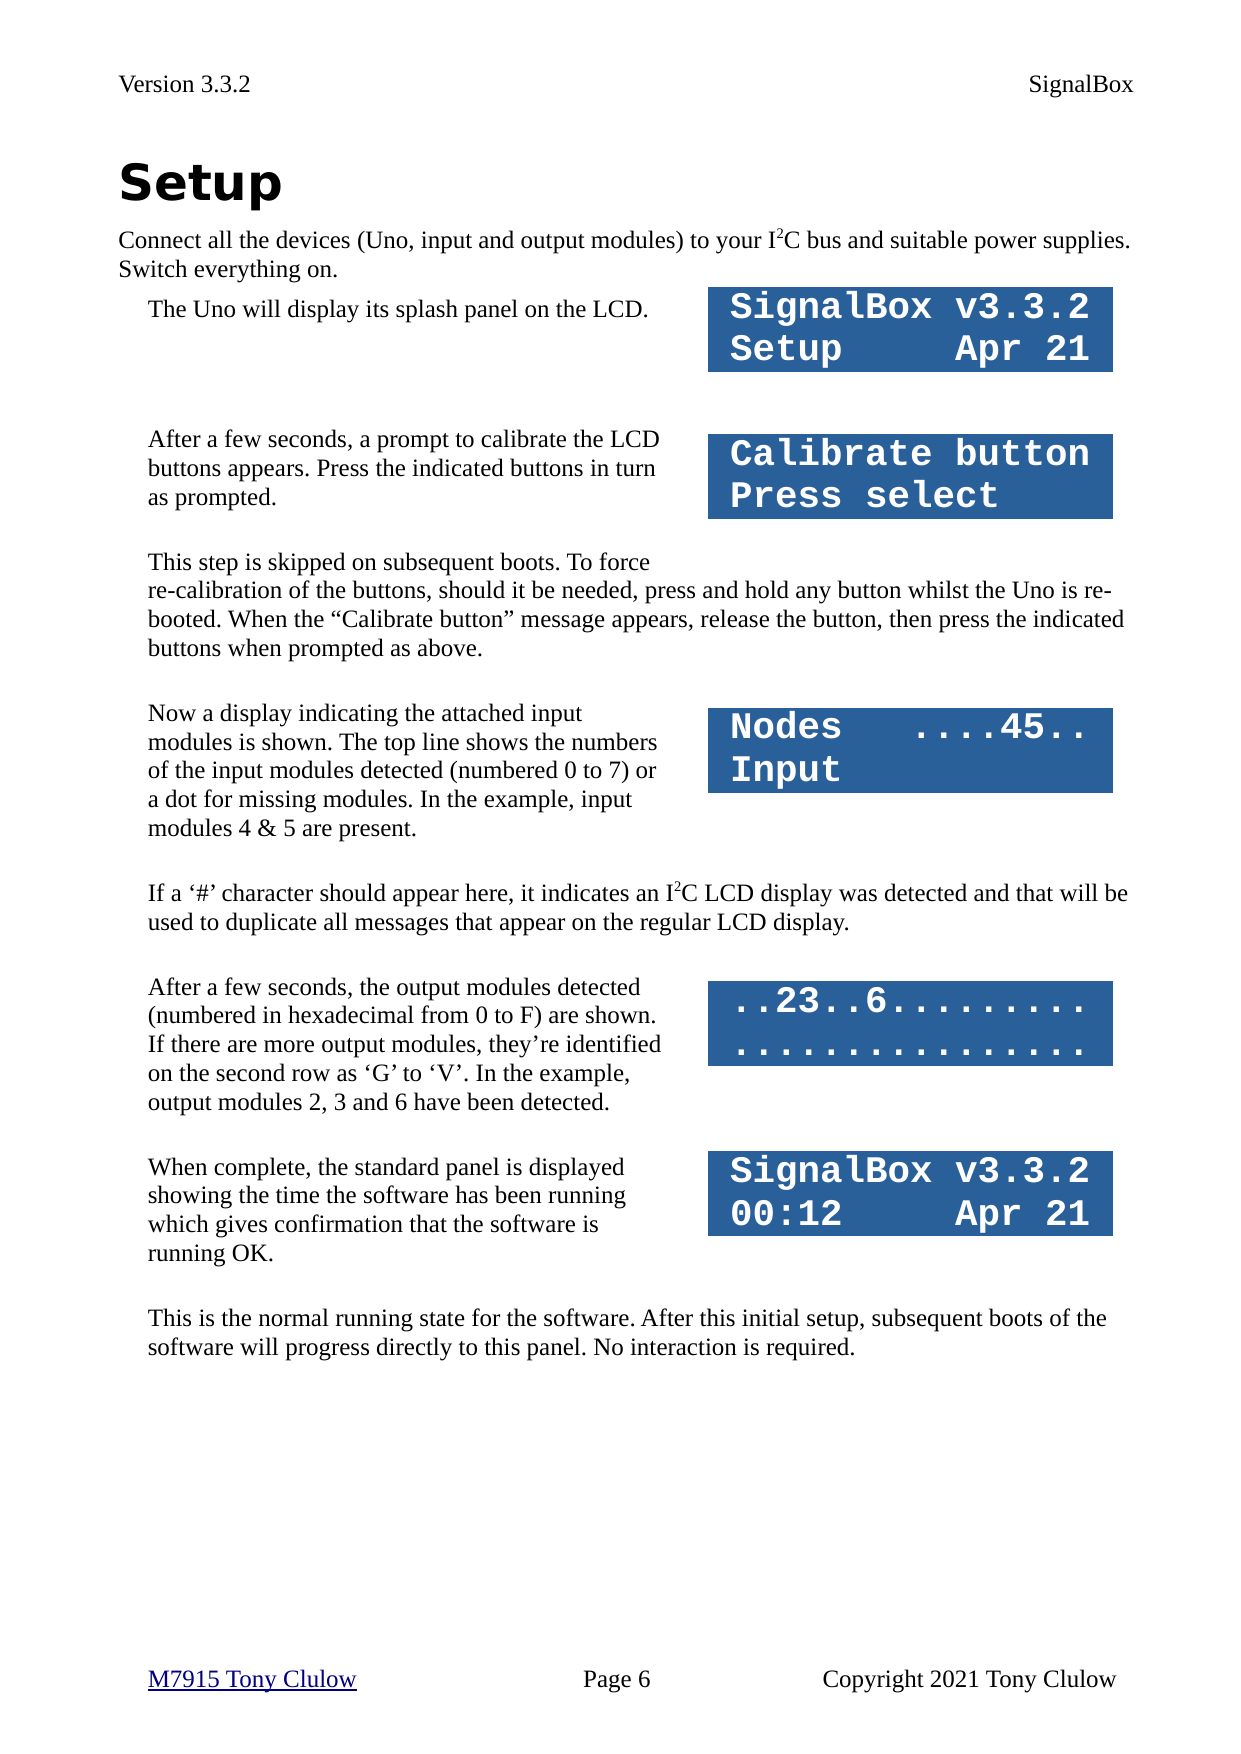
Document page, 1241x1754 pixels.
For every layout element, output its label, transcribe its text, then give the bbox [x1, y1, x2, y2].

text Connect all the devices (Uno, input and output modules) to your I2C bus and suitable power supplies. Switch everything on. [118, 225, 1134, 282]
text After a few seconds, a prompt to calibrate the LCD buttons appears. Press the indicated buttons in turn as prompted. [148, 424, 1134, 511]
text The Uno will display its splash panel on the LCD. [148, 294, 1134, 323]
text Now a display indicating the attached input modules is shown. The top line shows the numbers of the input modules detected (numbered 0 to 7) or a dot for missing modules. In the example, input modules 4 & 5 are present. [148, 698, 1134, 842]
subtitle Setup [118, 154, 1134, 212]
text This is the normal running state for the software. After this initial setup, subsequent boots of the software will progress directly to this panel. No interaction is required. [148, 1303, 1134, 1361]
text This step is skipped on subsequent boots. To force re-calibration of the buttons, should it be needed, press and hold any button whilst the Uno is re-booted. When the “Calibrate button” message appears, release the button, then press the indicated buttons when prompted as above. [148, 547, 1134, 662]
text When complete, the standard panel is displayed showing the time the software has been running which gives confirmation that the software is running OK. [148, 1152, 1134, 1267]
text If a ‘#’ character should appear here, it indicates an I2C LCD display was detected and that will be used to duplicate all messages that appear on the regular LCD display. [148, 878, 1134, 936]
text After a few seconds, the output modules detected (numbered in hexadecimal from 0 to F) are shown. If there are more output modules, they’re identified on the second row as ‘G’ to ‘V’. In the example, output modules 2, 3 and 6 have been detected. [148, 972, 1134, 1116]
